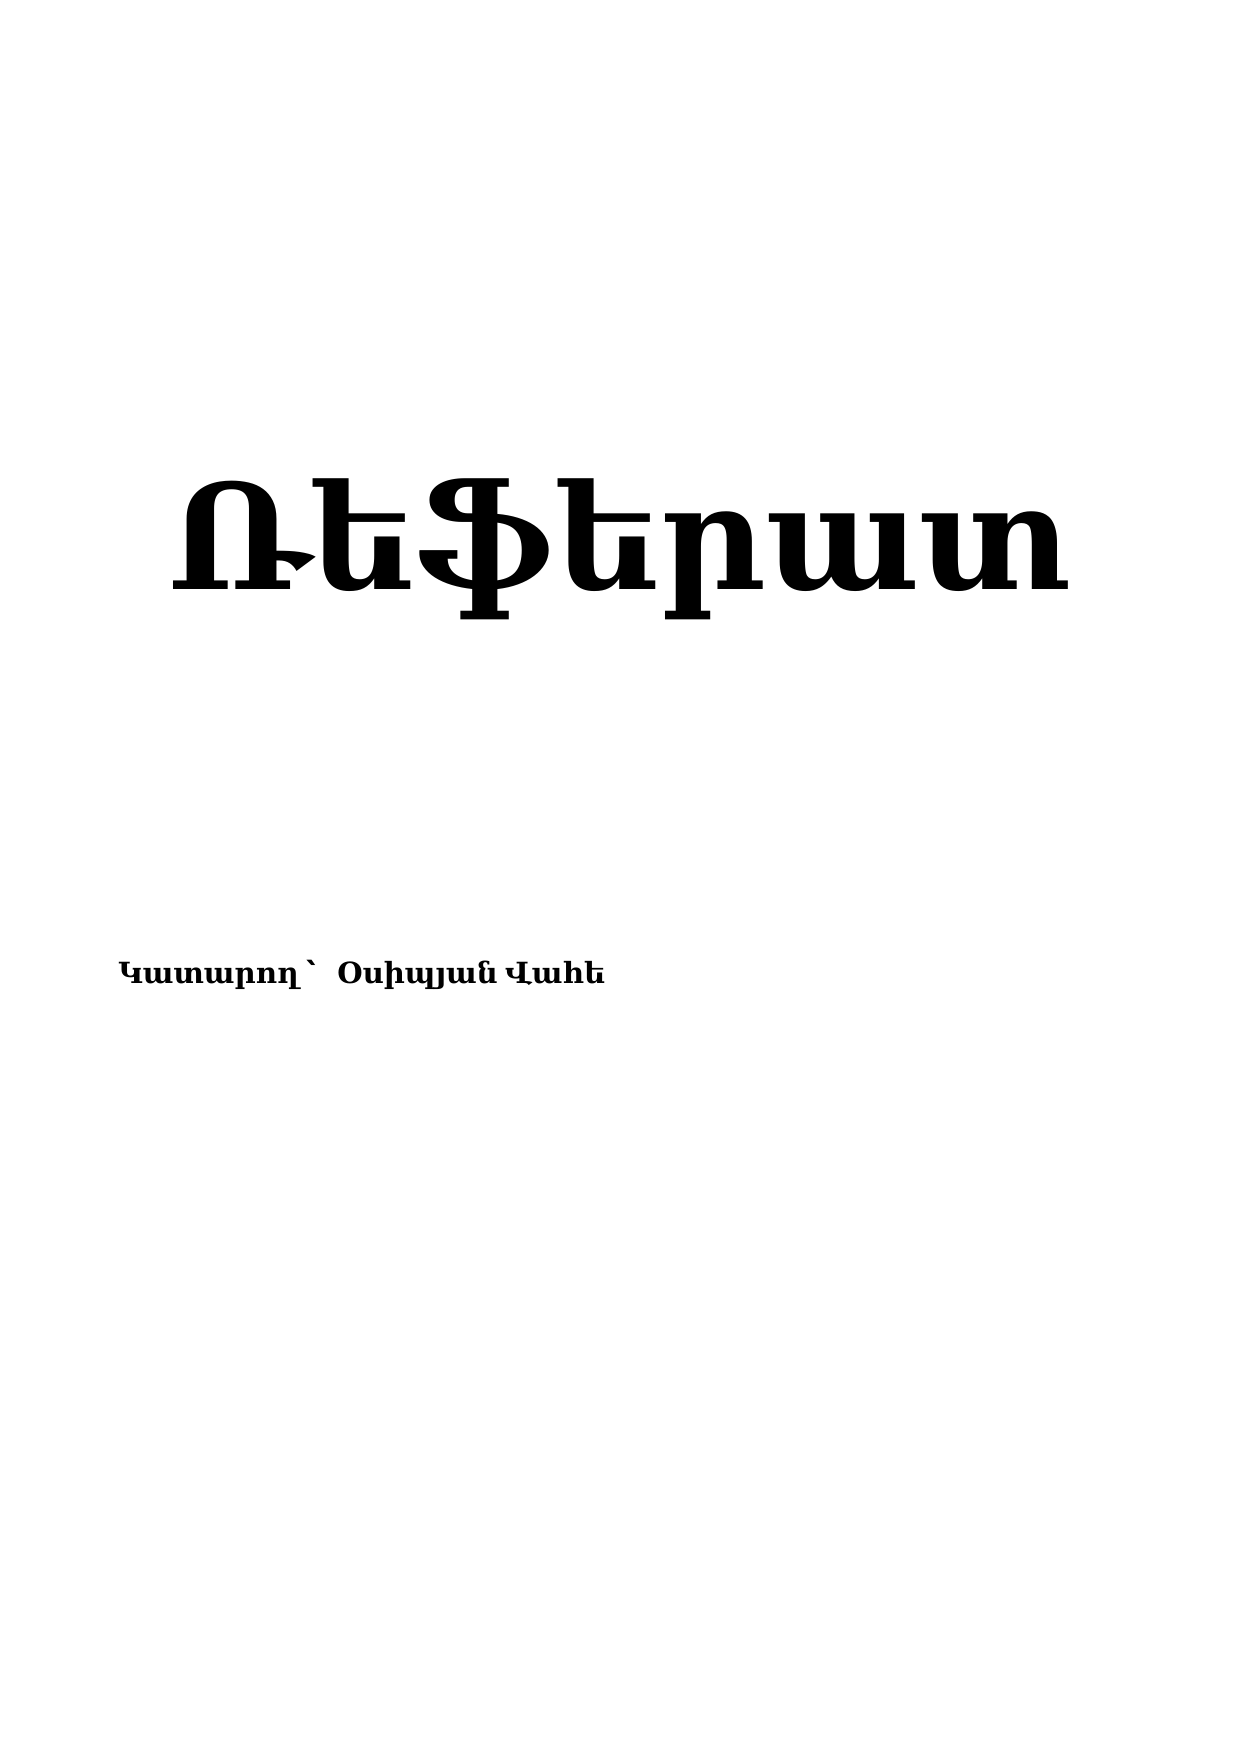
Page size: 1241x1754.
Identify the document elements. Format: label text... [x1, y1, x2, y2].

text Կատարող ՝ Օսիպյան Վահե [118, 957, 1122, 990]
text Ռեֆերատ [118, 453, 1122, 621]
